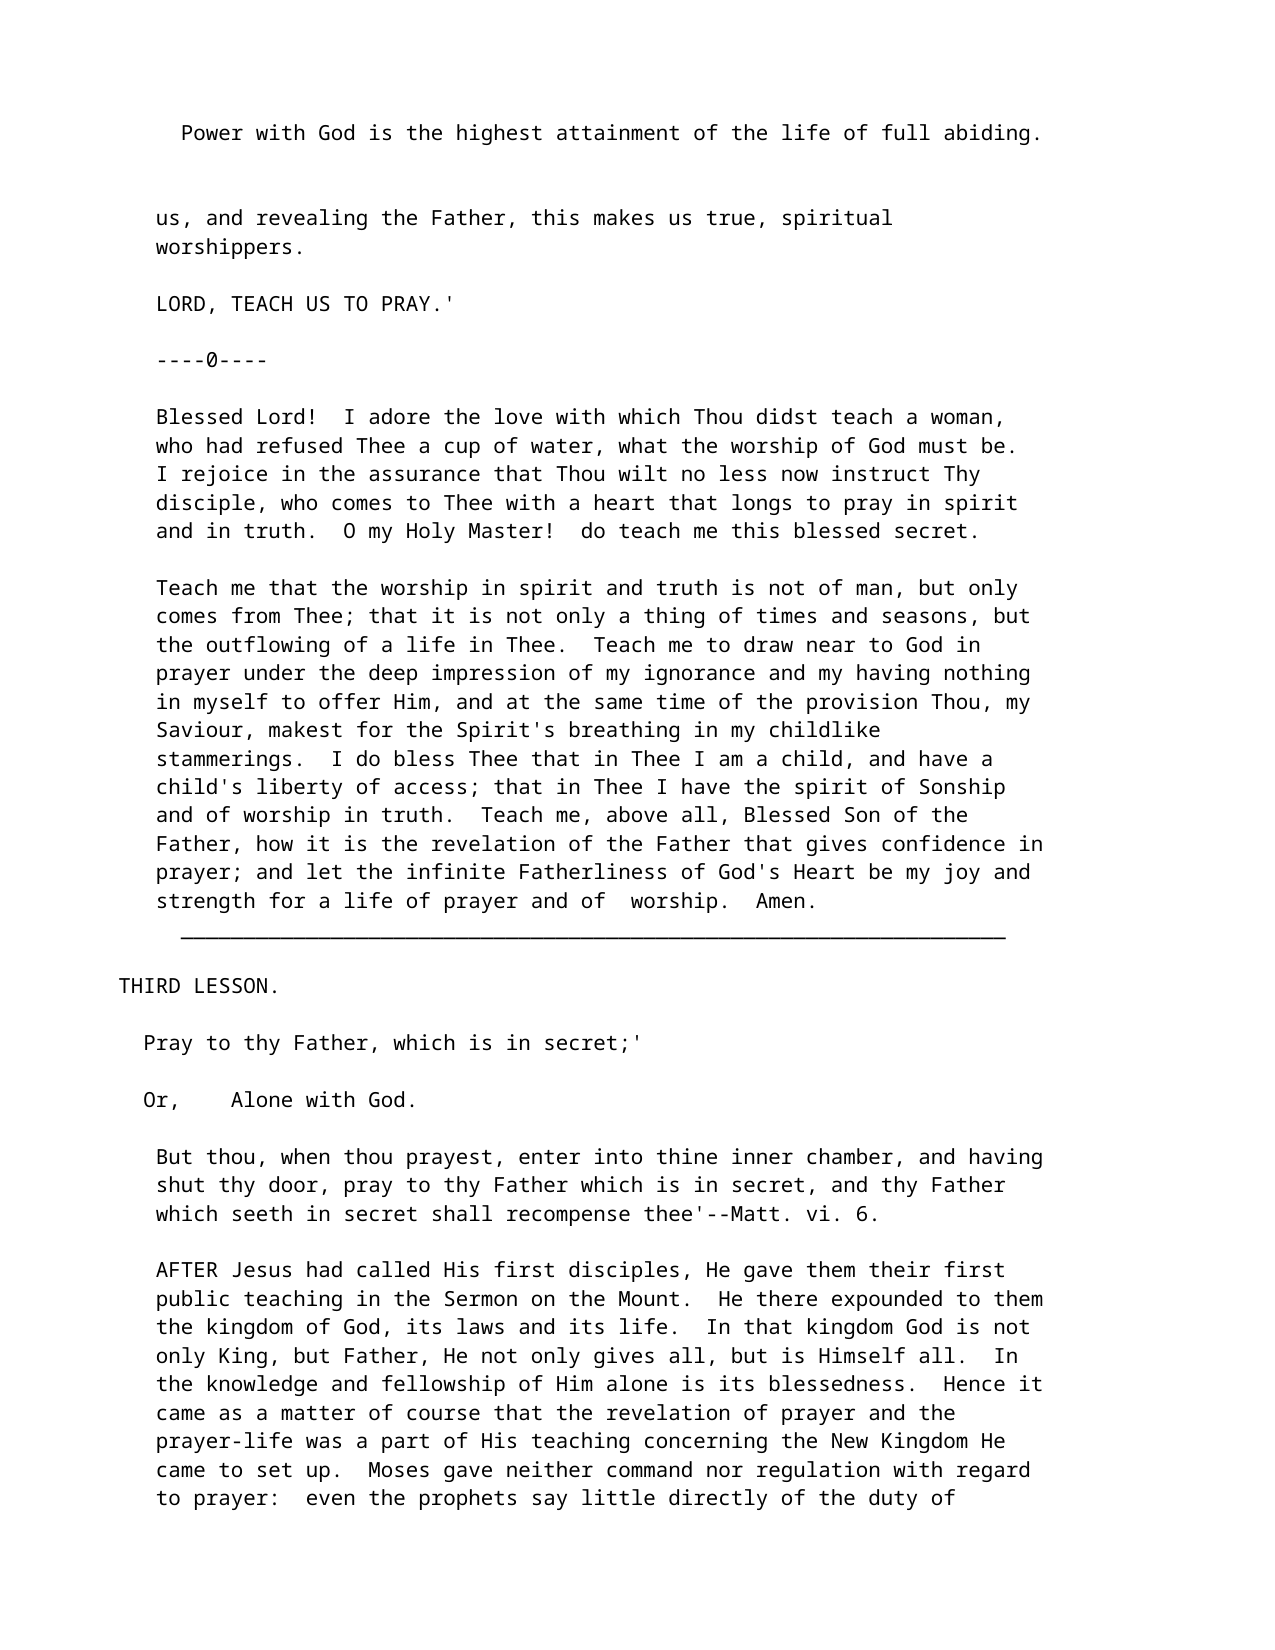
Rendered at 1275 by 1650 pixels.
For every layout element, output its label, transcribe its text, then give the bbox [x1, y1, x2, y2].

text Saviour, makest for the Spirit's breathing in my childlike [118, 715, 1157, 744]
text Pray to thy Father, which is in secret;' [118, 1028, 1157, 1057]
text the knowledge and fellowship of Him alone is its blessedness. Hence it [118, 1369, 1157, 1398]
text in myself to offer Him, and at the same time of the provision Thou, my [118, 687, 1157, 715]
text prayer; and let the infinite Fatherliness of God's Heart be my joy and [118, 857, 1157, 886]
text public teaching in the Sermon on the Mount. He there expounded to them [118, 1284, 1157, 1312]
text and of worship in truth. Teach me, above all, Blessed Son of the [118, 801, 1157, 829]
text came to set up. Moses gave neither command nor regulation with regard [118, 1455, 1157, 1483]
text who had refused Thee a cup of water, what the worship of God must be. [118, 431, 1157, 459]
text AFTER Jesus had called His first disciples, He gave them their first [118, 1256, 1157, 1284]
text only King, but Father, He not only gives all, but is Himself all. In [118, 1341, 1157, 1369]
text and in truth. O my Holy Master! do teach me this blessed secret. [118, 516, 1157, 545]
text child's liberty of access; that in Thee I have the spirit of Sonship [118, 772, 1157, 801]
text ----0---- [118, 346, 1157, 374]
text Blessed Lord! I adore the love with which Thou didst teach a woman, [118, 402, 1157, 431]
text stammerings. I do bless Thee that in Thee I am a child, and have a [118, 744, 1157, 772]
text came as a matter of course that the revelation of prayer and the [118, 1398, 1157, 1426]
text the kingdom of God, its laws and its life. In that kingdom God is not [118, 1312, 1157, 1341]
text strength for a life of prayer and of worship. Amen. [118, 886, 1157, 914]
text which seeth in secret shall recompense thee'--Matt. vi. 6. [118, 1199, 1157, 1227]
text disciple, who comes to Thee with a heart that longs to pray in spirit [118, 488, 1157, 516]
text the outflowing of a life in Thee. Teach me to draw near to God in [118, 630, 1157, 658]
text Teach me that the worship in spirit and truth is not of man, but only [118, 573, 1157, 602]
text worshippers. [118, 232, 1157, 260]
text But thou, when thou prayest, enter into thine inner chamber, and having [118, 1142, 1157, 1170]
text prayer-life was a part of His teaching concerning the New Kingdom He [118, 1426, 1157, 1455]
text Or, Alone with God. [118, 1085, 1157, 1113]
text to prayer: even the prophets say little directly of the duty of [118, 1483, 1157, 1512]
text us, and revealing the Father, this makes us true, spiritual [118, 203, 1157, 232]
text prayer under the deep impression of my ignorance and my having nothing [118, 658, 1157, 687]
text Power with God is the highest attainment of the life of full abiding. [118, 118, 1157, 147]
text comes from Thee; that it is not only a thing of times and seasons, but [118, 602, 1157, 630]
text I rejoice in the assurance that Thou wilt no less now instruct Thy [118, 459, 1157, 488]
text shut thy door, pray to thy Father which is in secret, and thy Father [118, 1170, 1157, 1199]
text THIRD LESSON. [118, 971, 1157, 1000]
text __________________________________________________________________ [118, 914, 1157, 943]
text Father, how it is the revelation of the Father that gives confidence in [118, 829, 1157, 857]
text LORD, TEACH US TO PRAY.' [118, 289, 1157, 317]
